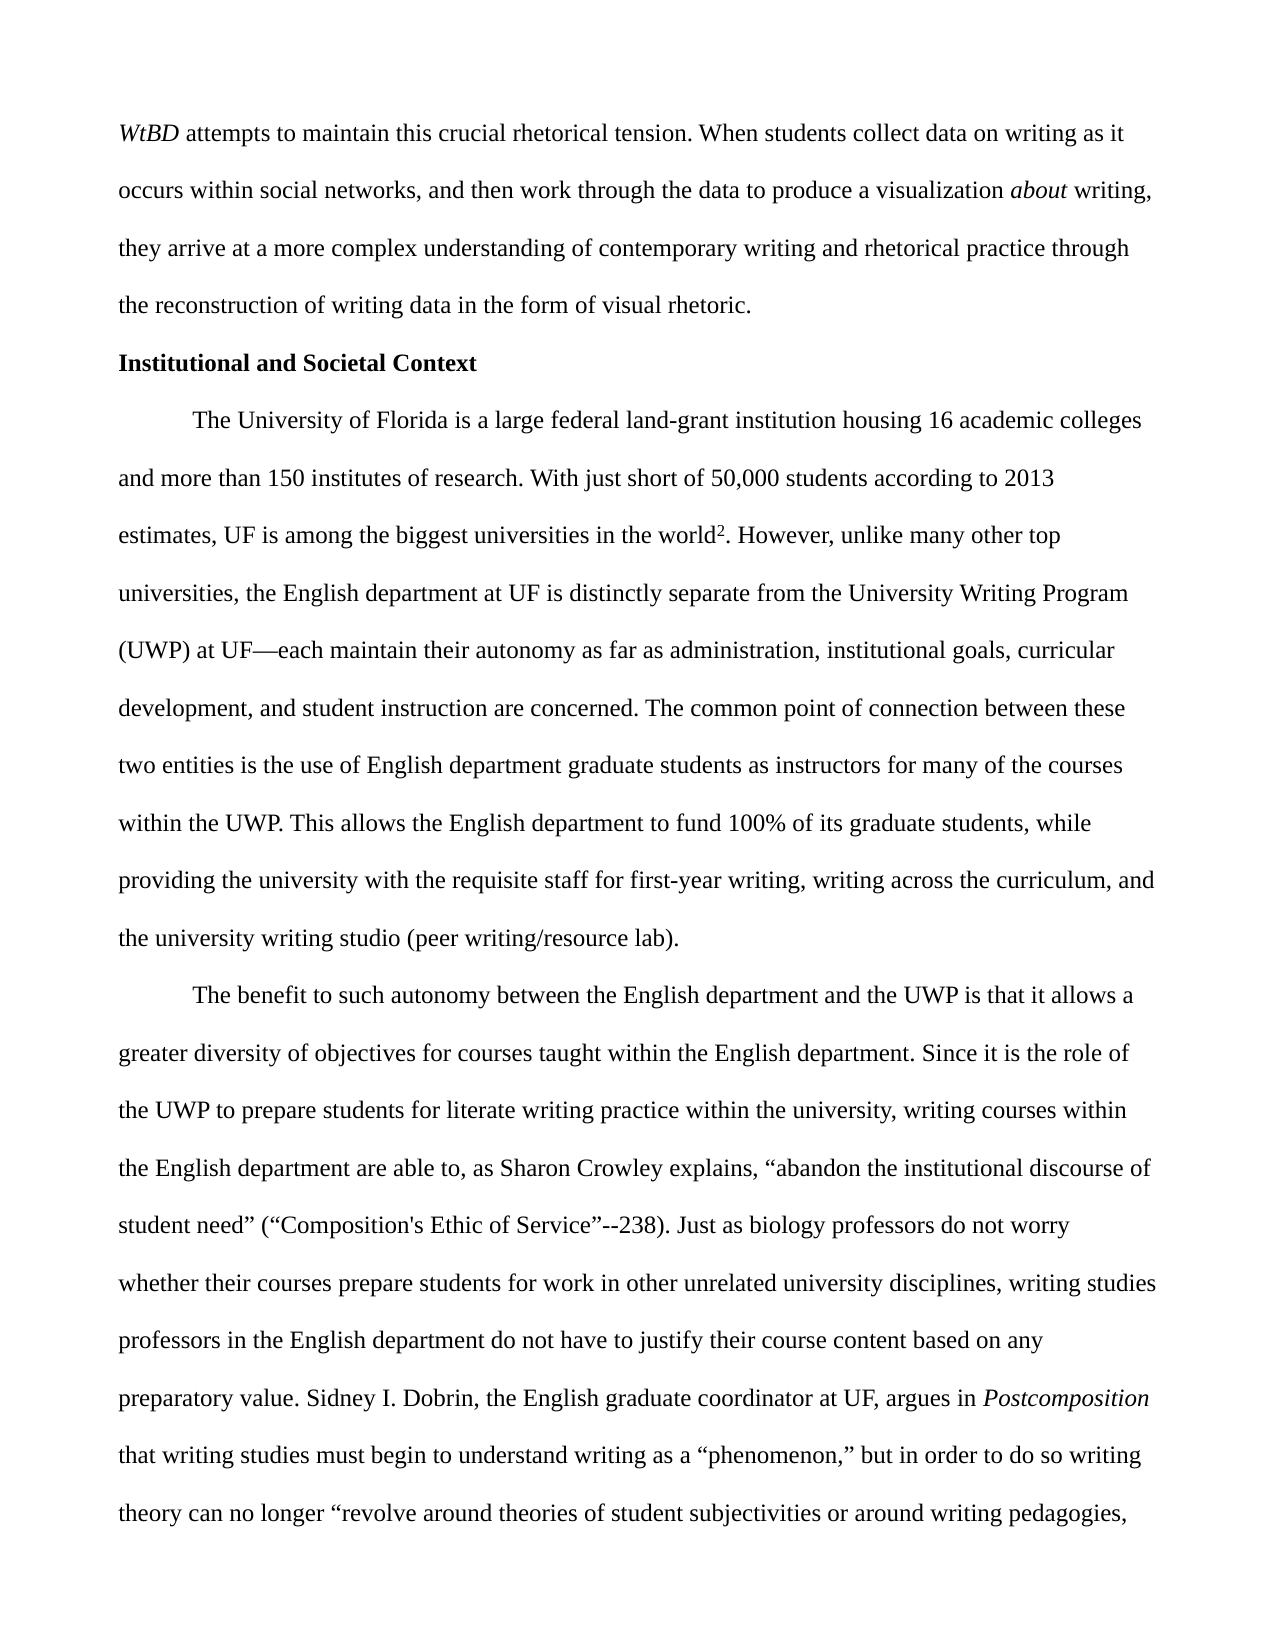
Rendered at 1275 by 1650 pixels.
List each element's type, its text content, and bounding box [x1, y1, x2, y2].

text WtBD attempts to maintain this crucial rhetorical tension. When students collect data on writing as it occurs within social networks, and then work through the data to produce a visualization about writing, they arrive at a more complex understanding of contemporary writing and rhetorical practice through the reconstruction of writing data in the form of visual rhetoric. [118, 118, 1157, 319]
text The University of Florida is a large federal land-grant institution housing 16 academic colleges and more than 150 institutes of research. With just short of 50,000 students according to 2013 estimates, UF is among the biggest universities in the world. However, unlike many other top universities, the English department at UF is distinctly separate from the University Writing Program (UWP) at UF—each maintain their autonomy as far as administration, institutional goals, curricular development, and student instruction are concerned. The common point of connection between these two entities is the use of English department graduate students as instructors for many of the courses within the UWP. This allows the English department to fund 100% of its graduate students, while providing the university with the requisite staff for first-year writing, writing across the curriculum, and the university writing studio (peer writing/resource lab). [118, 406, 1157, 952]
text Institutional and Societal Context [118, 348, 1157, 377]
text The benefit to such autonomy between the English department and the UWP is that it allows a greater diversity of objectives for courses taught within the English department. Since it is the role of the UWP to prepare students for literate writing practice within the university, writing courses within the English department are able to, as Sharon Crowley explains, “abandon the institutional discourse of student need” (“Composition's Ethic of Service”--238). Just as biology professors do not worry whether their courses prepare students for work in other unrelated university disciplines, writing studies professors in the English department do not have to justify their course content based on any preparatory value. Sidney I. Dobrin, the English graduate coordinator at UF, argues in Postcomposition that writing studies must begin to understand writing as a “phenomenon,” but in order to do so writing theory can no longer “revolve around theories of student subjectivities or around writing pedagogies, [118, 981, 1157, 1527]
